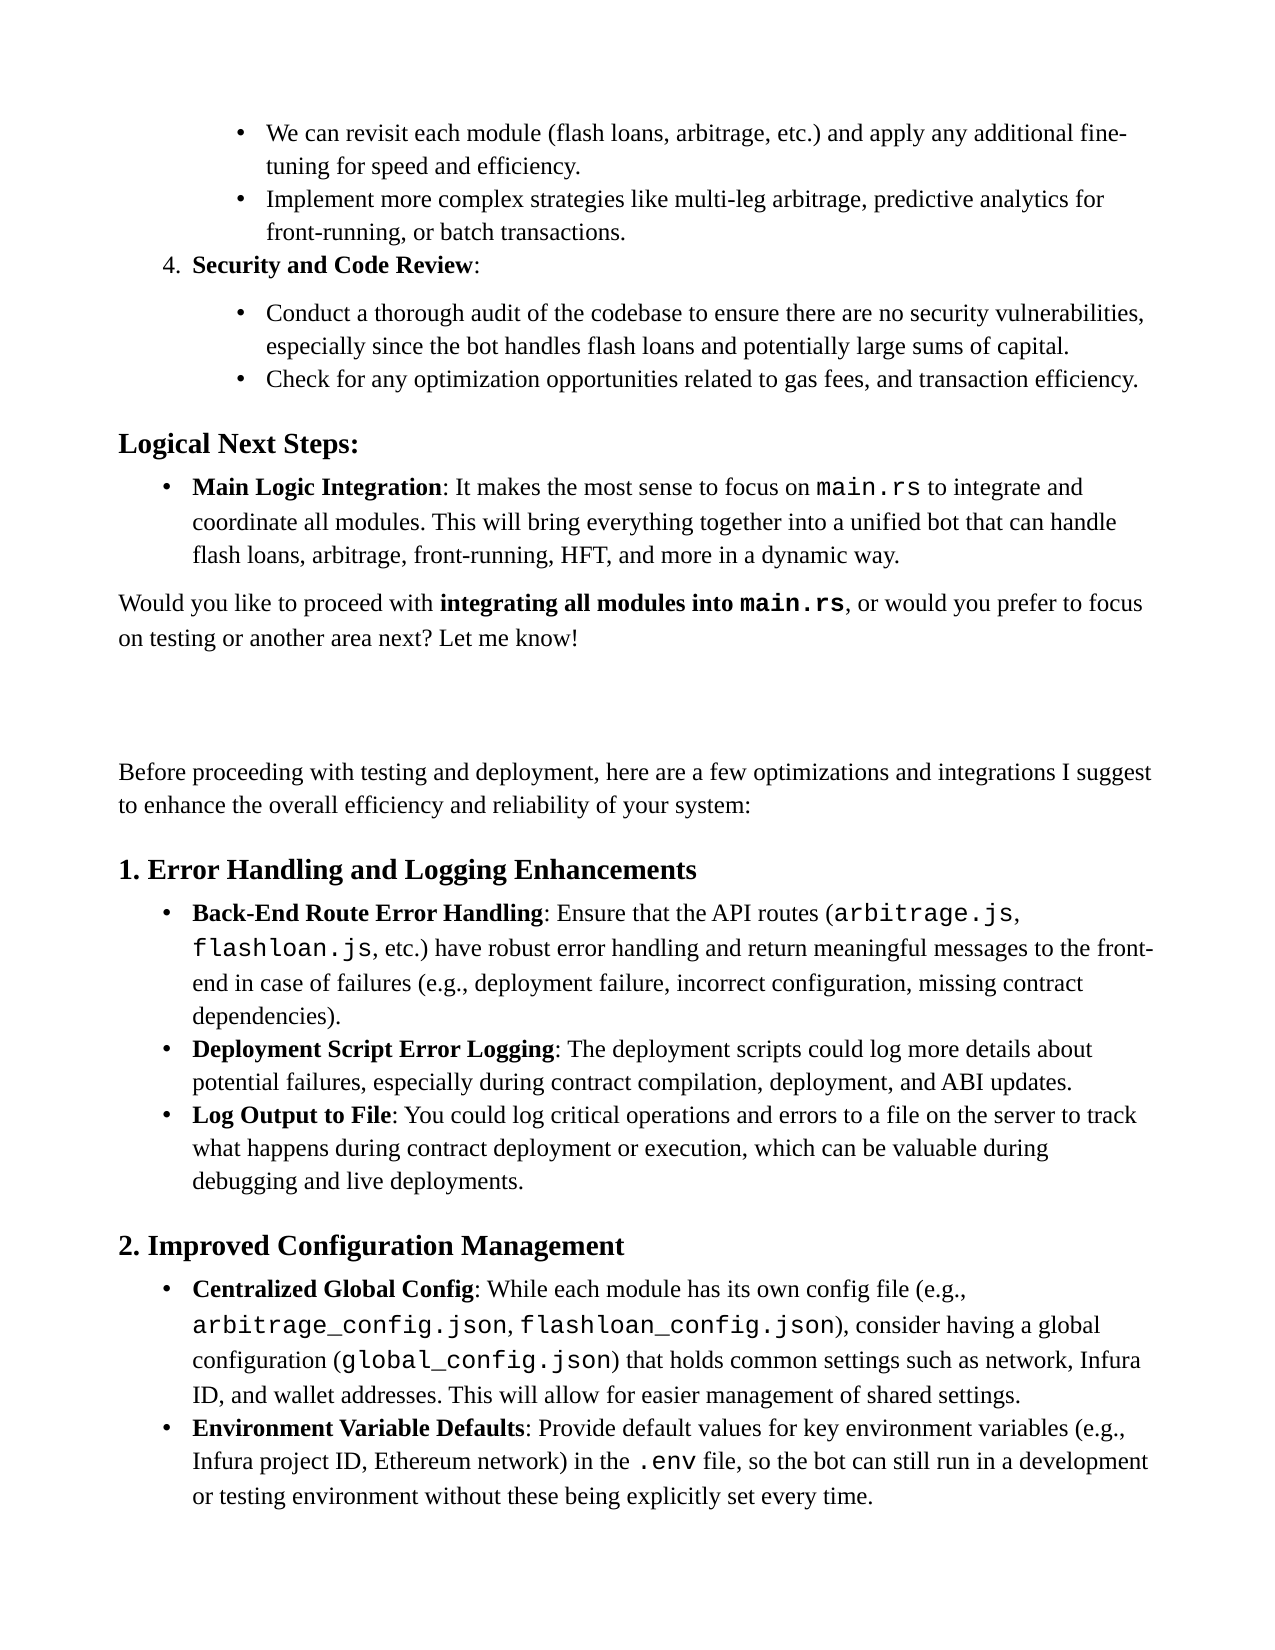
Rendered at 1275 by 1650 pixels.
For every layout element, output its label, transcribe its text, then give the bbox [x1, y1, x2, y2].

list Deployment Script Error Logging: The deployment scripts could log more details about potential failures, especially during contract compilation, deployment, and ABI updates. [162, 1034, 1157, 1096]
list Implement more complex strategies like multi-leg arbitrage, predictive analytics for front-running, or batch transactions. [236, 184, 1157, 246]
list Centralized Global Config: While each module has its own config file (e.g., arbitrage_config.json, flashloan_config.json), consider having a global configuration (global_config.json) that holds common settings such as network, Infura ID, and wallet addresses. This will allow for easier management of shared settings. [162, 1274, 1157, 1409]
subtitle Logical Next Steps: [118, 426, 1157, 459]
list Environment Variable Defaults: Provide default values for key environment variables (e.g., Infura project ID, Ethereum network) in the .env file, so the bot can still run in a development or testing environment without these being explicitly set every time. [162, 1413, 1157, 1510]
text Would you like to proceed with integrating all modules into main.rs, or would you prefer to focus on testing or another area next? Let me know! [118, 588, 1157, 652]
subtitle 2. Improved Configuration Management [118, 1228, 1157, 1262]
text Before proceeding with testing and deployment, here are a few optimizations and integrations I suggest to enhance the overall efficiency and reliability of your system: [118, 757, 1157, 818]
list Back-End Route Error Handling: Ensure that the API routes (arbitrage.js, flashloan.js, etc.) have robust error handling and return meaningful messages to the front-end in case of failures (e.g., deployment failure, incorrect configuration, missing contract dependencies). [162, 898, 1157, 1030]
list Security and Code Review: [162, 250, 1157, 279]
subtitle 1. Error Handling and Logging Enhancements [118, 852, 1157, 886]
list We can revisit each module (flash loans, arbitrage, etc.) and apply any additional fine-tuning for speed and efficiency. [236, 118, 1157, 180]
list Conduct a thorough audit of the codebase to ensure there are no security vulnerabilities, especially since the bot handles flash loans and potentially large sums of capital. [236, 298, 1157, 359]
list Main Logic Integration: It makes the most sense to focus on main.rs to integrate and coordinate all modules. This will bring everything together into a unified bot that can handle flash loans, arbitrage, front-running, HFT, and more in a dynamic way. [162, 472, 1157, 569]
list Check for any optimization opportunities related to gas fees, and transaction efficiency. [236, 364, 1157, 393]
list Log Output to File: You could log critical operations and errors to a file on the server to track what happens during contract deployment or execution, which can be valuable during debugging and live deployments. [162, 1100, 1157, 1195]
